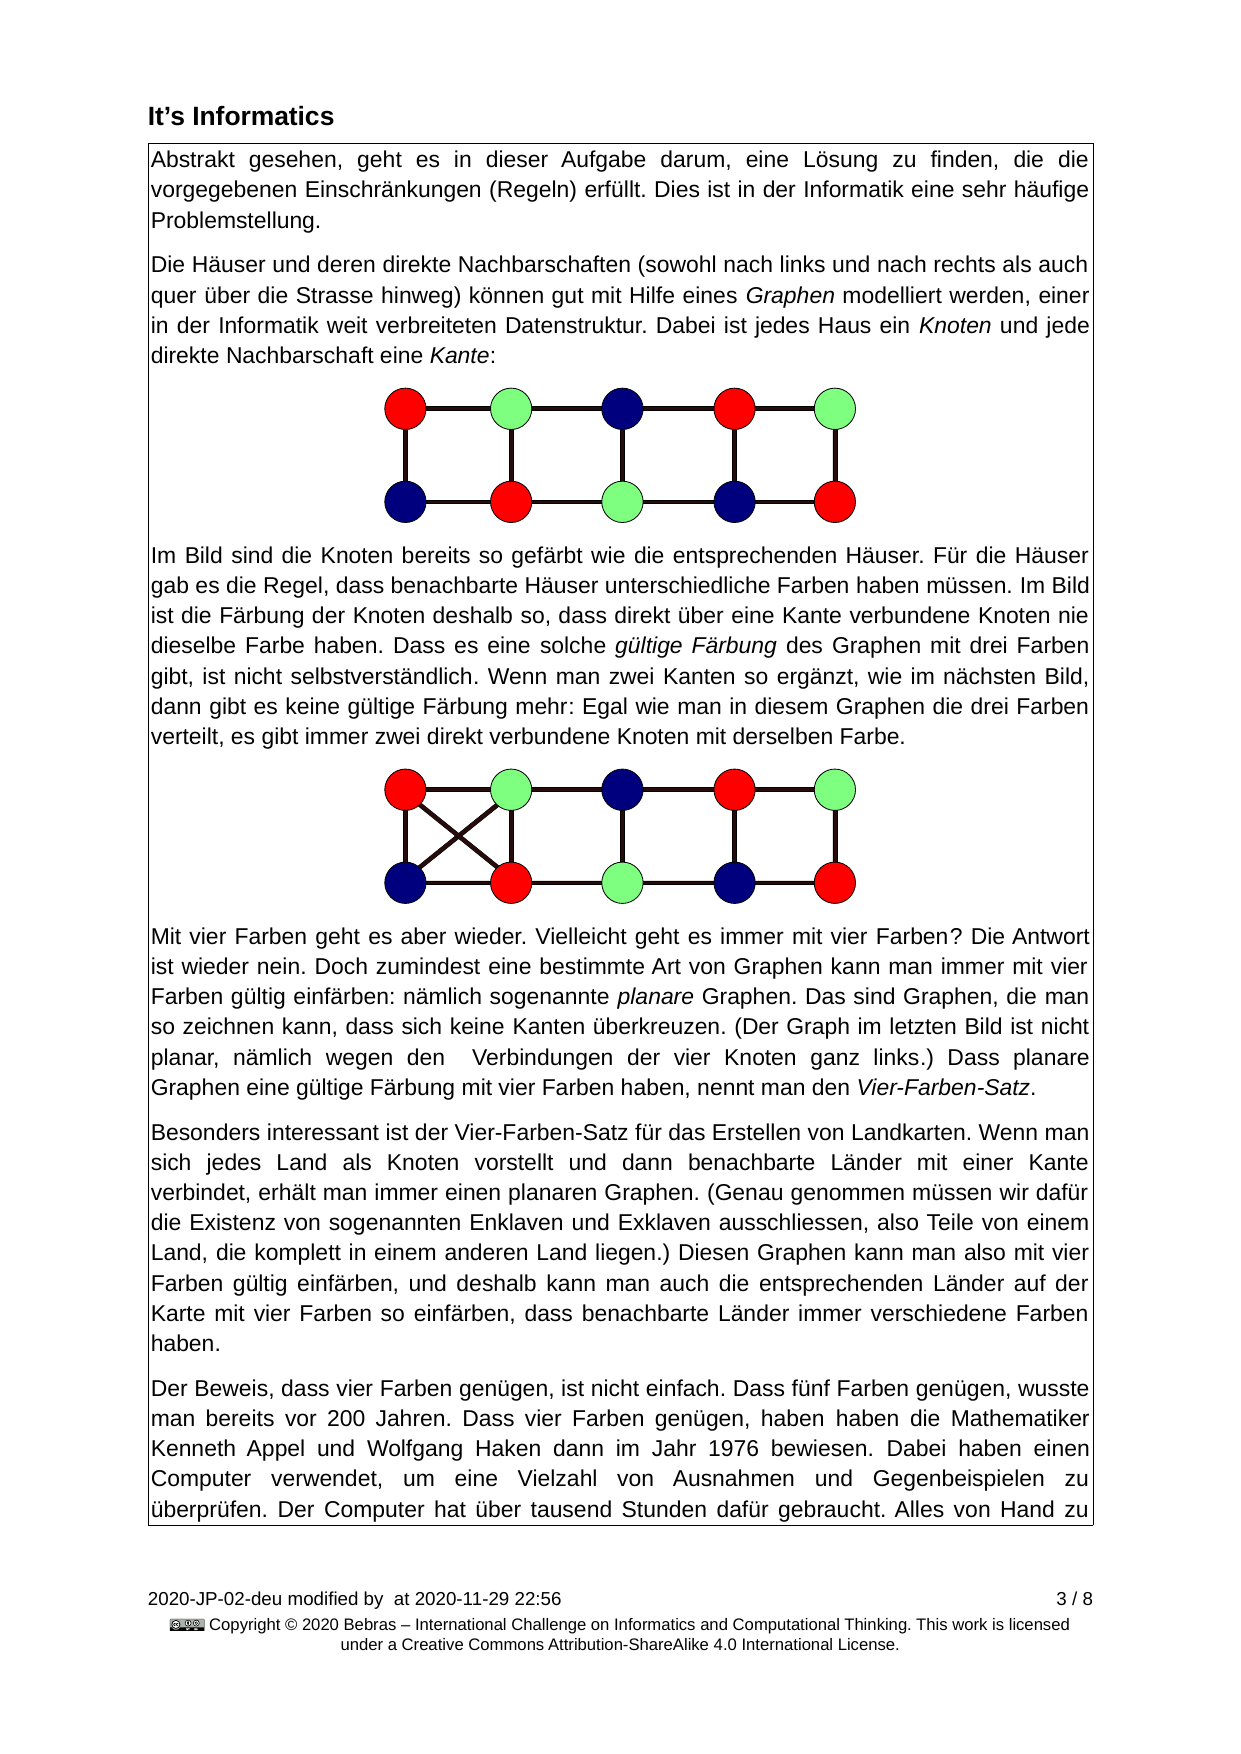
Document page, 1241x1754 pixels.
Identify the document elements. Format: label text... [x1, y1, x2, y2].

text Die Häuser und deren direkte Nachbarschaften (sowohl nach links und nach rechts als auch quer über die Strasse hinweg) können gut mit Hilfe eines Graphen modelliert werden, einer in der Informatik weit verbreiteten Datenstruktur. Dabei ist jedes Haus ein Knoten und jede direkte Nachbarschaft eine Kante: [149, 248, 1093, 368]
subtitle It’s Informatics [148, 100, 1093, 131]
text Abstrakt gesehen, geht es in dieser Aufgabe darum, eine Lösung zu finden, die die vorgegebenen Einschränkungen (Regeln) erfüllt. Dies ist in der Informatik eine sehr häufige Problemstellung. [149, 144, 1093, 233]
text Der Beweis, dass vier Farben genügen, ist nicht einfach. Dass fünf Farben genügen, wusste man bereits vor 200 Jahren. Dass vier Farben genügen, haben haben die Mathematiker Kenneth Appel und Wolfgang Haken dann im Jahr 1976 bewiesen. Dabei haben einen Computer verwendet, um eine Vielzahl von Ausnahmen und Gegenbeispielen zu überprüfen. Der Computer hat über tausend Stunden dafür gebraucht. Alles von Hand zu [149, 1372, 1093, 1525]
text Besonders interessant ist der Vier-Farben-Satz für das Erstellen von Landkarten. Wenn man sich jedes Land als Knoten vorstellt und dann benachbarte Länder mit einer Kante verbindet, erhält man immer einen planaren Graphen. (Genau genommen müssen wir dafür die Existenz von sogenannten Enklaven und Exklaven ausschliessen, also Teile von einem Land, die komplett in einem anderen Land liegen.) Diesen Graphen kann man also mit vier Farben gültig einfärben, und deshalb kann man auch die entsprechenden Länder auf der Karte mit vier Farben so einfärben, dass benachbarte Länder immer verschiedene Farben haben. [149, 1116, 1093, 1356]
text Mit vier Farben geht es aber wieder. Vielleicht geht es immer mit vier Farben? Die Antwort ist wieder nein. Doch zumindest eine bestimmte Art von Graphen kann man immer mit vier Farben gültig einfärben: nämlich sogenannte planare Graphen. Das sind Graphen, die man so zeichnen kann, dass sich keine Kanten überkreuzen. (Der Graph im letzten Bild ist nicht planar, nämlich wegen den Verbindungen der vier Knoten ganz links.) Dass planare Graphen eine gültige Färbung mit vier Farben haben, nennt man den Vier-Farben-Satz. [149, 920, 1093, 1100]
text Im Bild sind die Knoten bereits so gefärbt wie die entsprechenden Häuser. Für die Häuser gab es die Regel, dass benachbarte Häuser unterschiedliche Farben haben müssen. Im Bild ist die Färbung der Knoten deshalb so, dass direkt über eine Kante verbundene Knoten nie dieselbe Farbe haben. Dass es eine solche gültige Färbung des Graphen mit drei Farben gibt, ist nicht selbstverständlich. Wenn man zwei Kanten so ergänzt, wie im nächsten Bild, dann gibt es keine gültige Färbung mehr: Egal wie man in diesem Graphen die drei Farben verteilt, es gibt immer zwei direkt verbundene Knoten mit derselben Farbe. [149, 539, 1093, 749]
